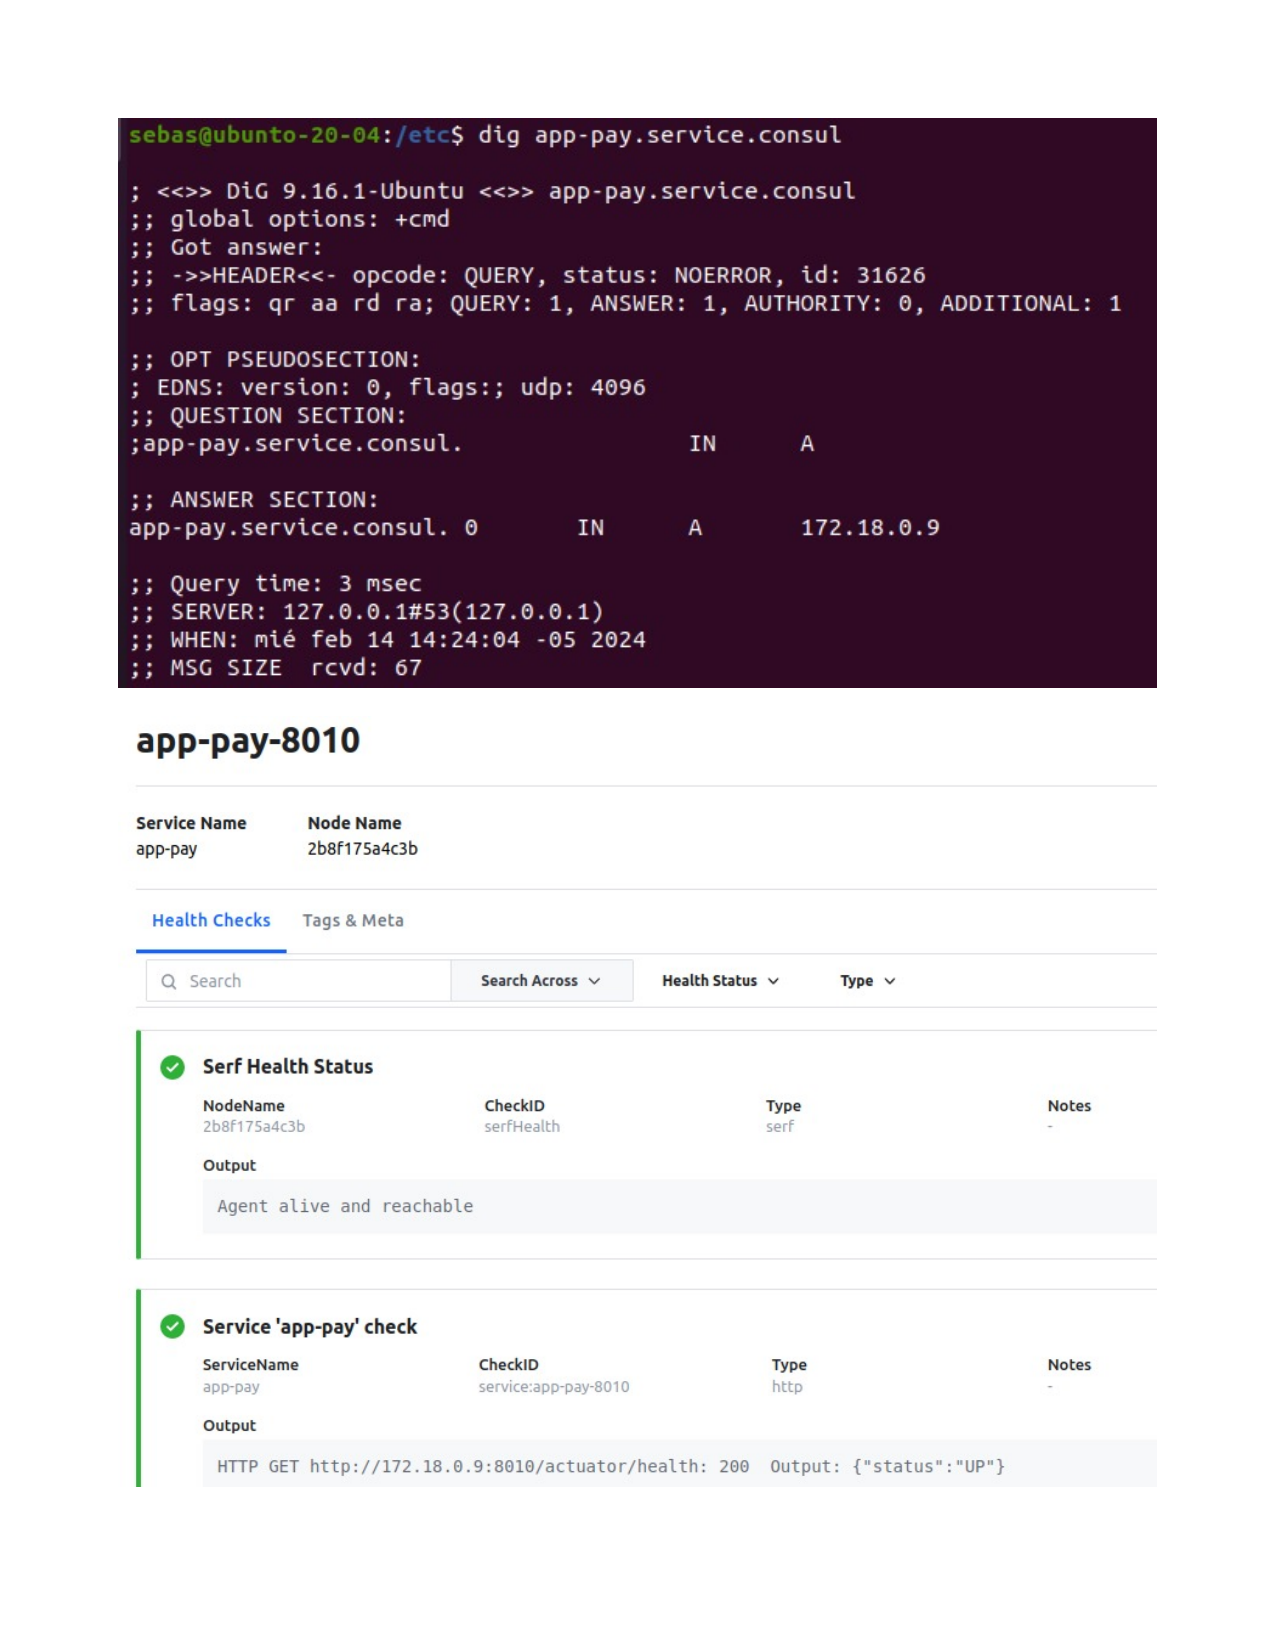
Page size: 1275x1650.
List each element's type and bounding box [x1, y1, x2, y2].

picture [118, 716, 1157, 1487]
picture [118, 118, 1157, 688]
